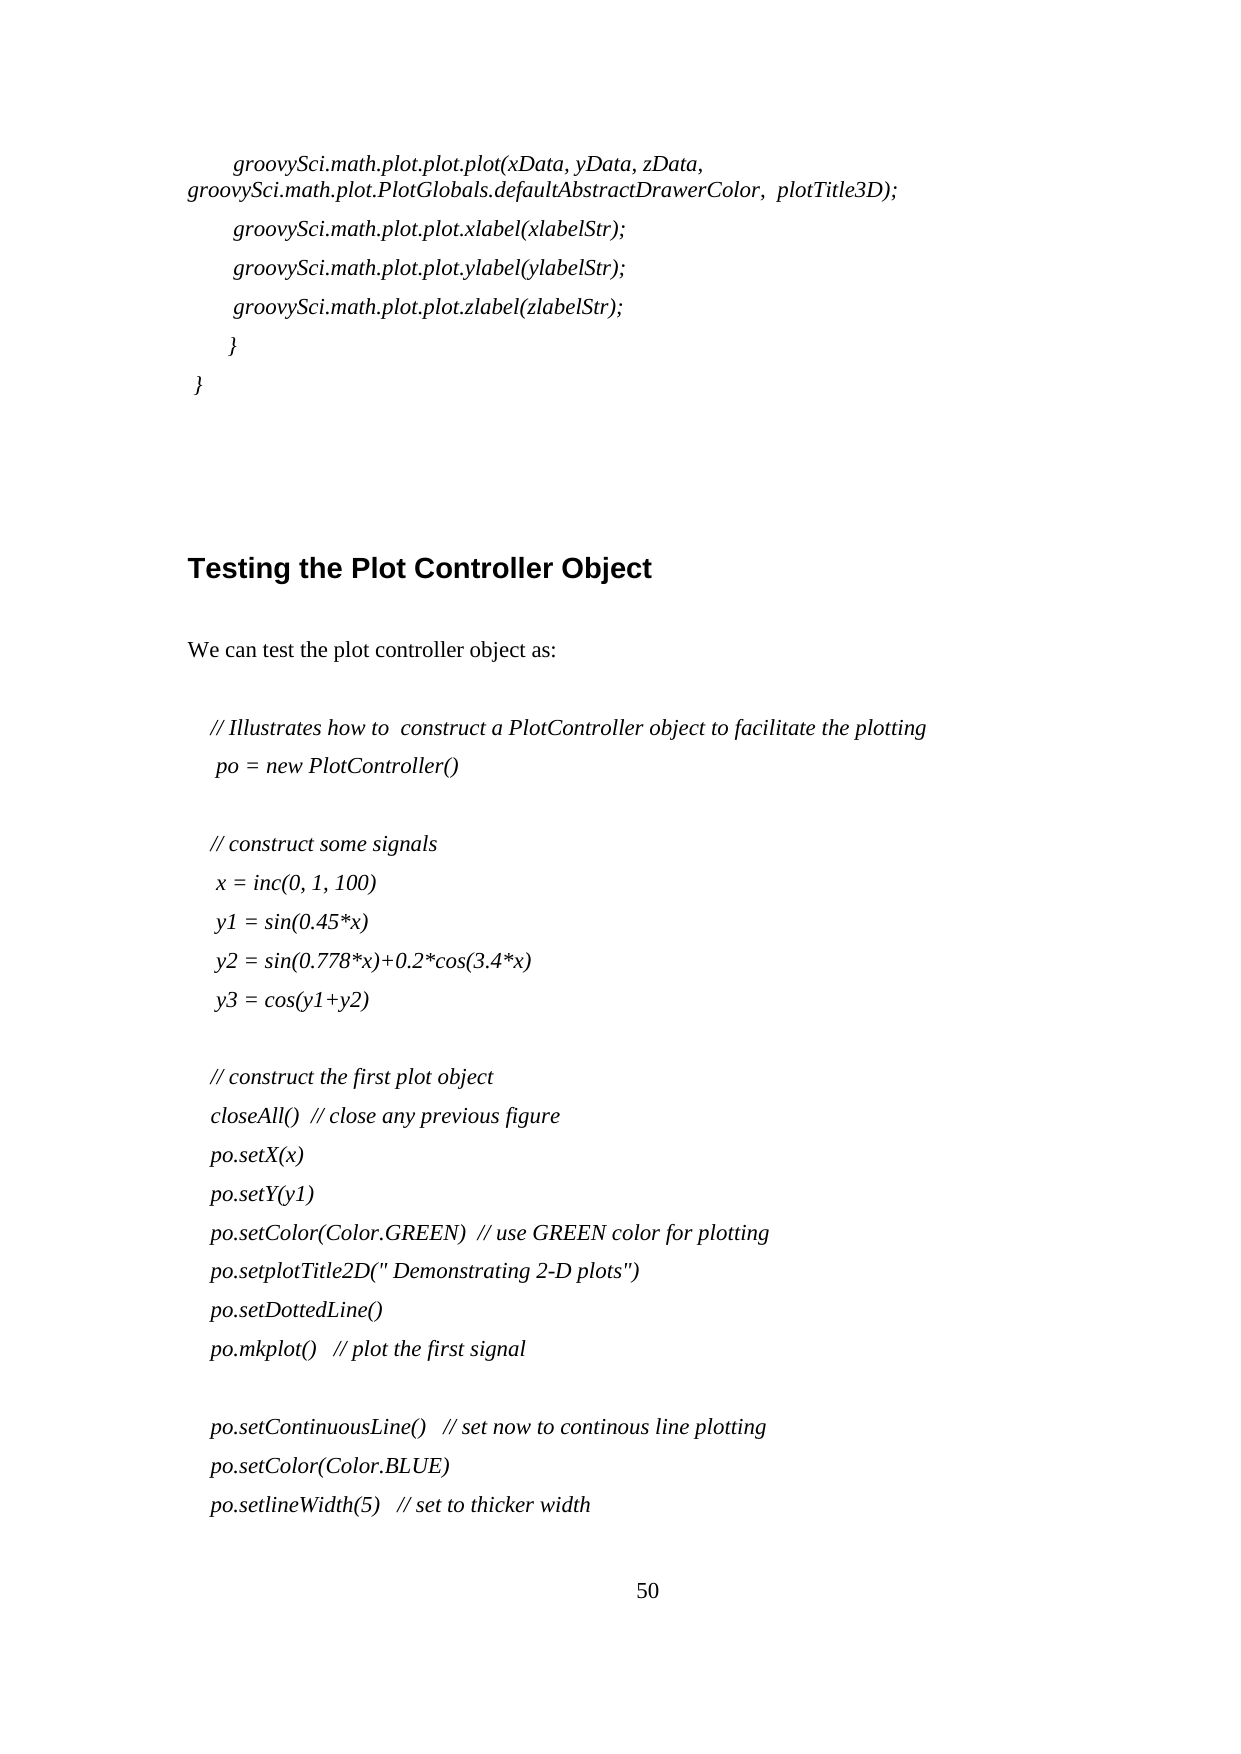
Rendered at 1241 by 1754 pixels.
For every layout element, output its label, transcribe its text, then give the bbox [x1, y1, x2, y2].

text po.setY(y1) [187, 1180, 1108, 1206]
text po.setDottedLine() [187, 1296, 1108, 1323]
text groovySci.math.plot.plot.zlabel(zlabelStr); [187, 293, 1108, 319]
subtitle Testing the Plot Controller Object [187, 551, 1108, 584]
text y2 = sin(0.778*x)+0.2*cos(3.4*x) [187, 947, 1108, 973]
text po.setlineWidth(5) // set to thicker width [187, 1491, 1108, 1517]
text y3 = cos(y1+y2) [187, 986, 1108, 1012]
text groovySci.math.plot.plot.ylabel(ylabelStr); [187, 254, 1108, 280]
text closeAll() // close any previous figure [187, 1102, 1108, 1128]
text po.setColor(Color.GREEN) // use GREEN color for plotting [187, 1219, 1108, 1245]
text po.mkplot() // plot the first signal [187, 1335, 1108, 1362]
text y1 = sin(0.45*x) [187, 908, 1108, 934]
text po.setplotTitle2D(" Demonstrating 2-D plots") [187, 1258, 1108, 1284]
text // construct some signals [187, 830, 1108, 857]
text groovySci.math.plot.plot.xlabel(xlabelStr); [187, 215, 1108, 242]
text groovySci.math.plot.plot.plot(xData, yData, zData, groovySci.math.plot.PlotGlobals.defaultAbstractDrawerColor, plotTitle3D); [187, 150, 1108, 203]
text // construct the first plot object [187, 1063, 1108, 1090]
text po.setX(x) [187, 1141, 1108, 1167]
text } [187, 371, 1108, 397]
text po = new PlotController() [187, 752, 1108, 779]
text // Illustrates how to construct a PlotController object to facilitate the plotting [187, 714, 1108, 740]
text po.setContinuousLine() // set now to continous line plotting [187, 1413, 1108, 1439]
text } [187, 332, 1108, 358]
text x = inc(0, 1, 100) [187, 869, 1108, 895]
text We can test the plot controller object as: [187, 636, 1108, 662]
text po.setColor(Color.BLUE) [187, 1452, 1108, 1478]
